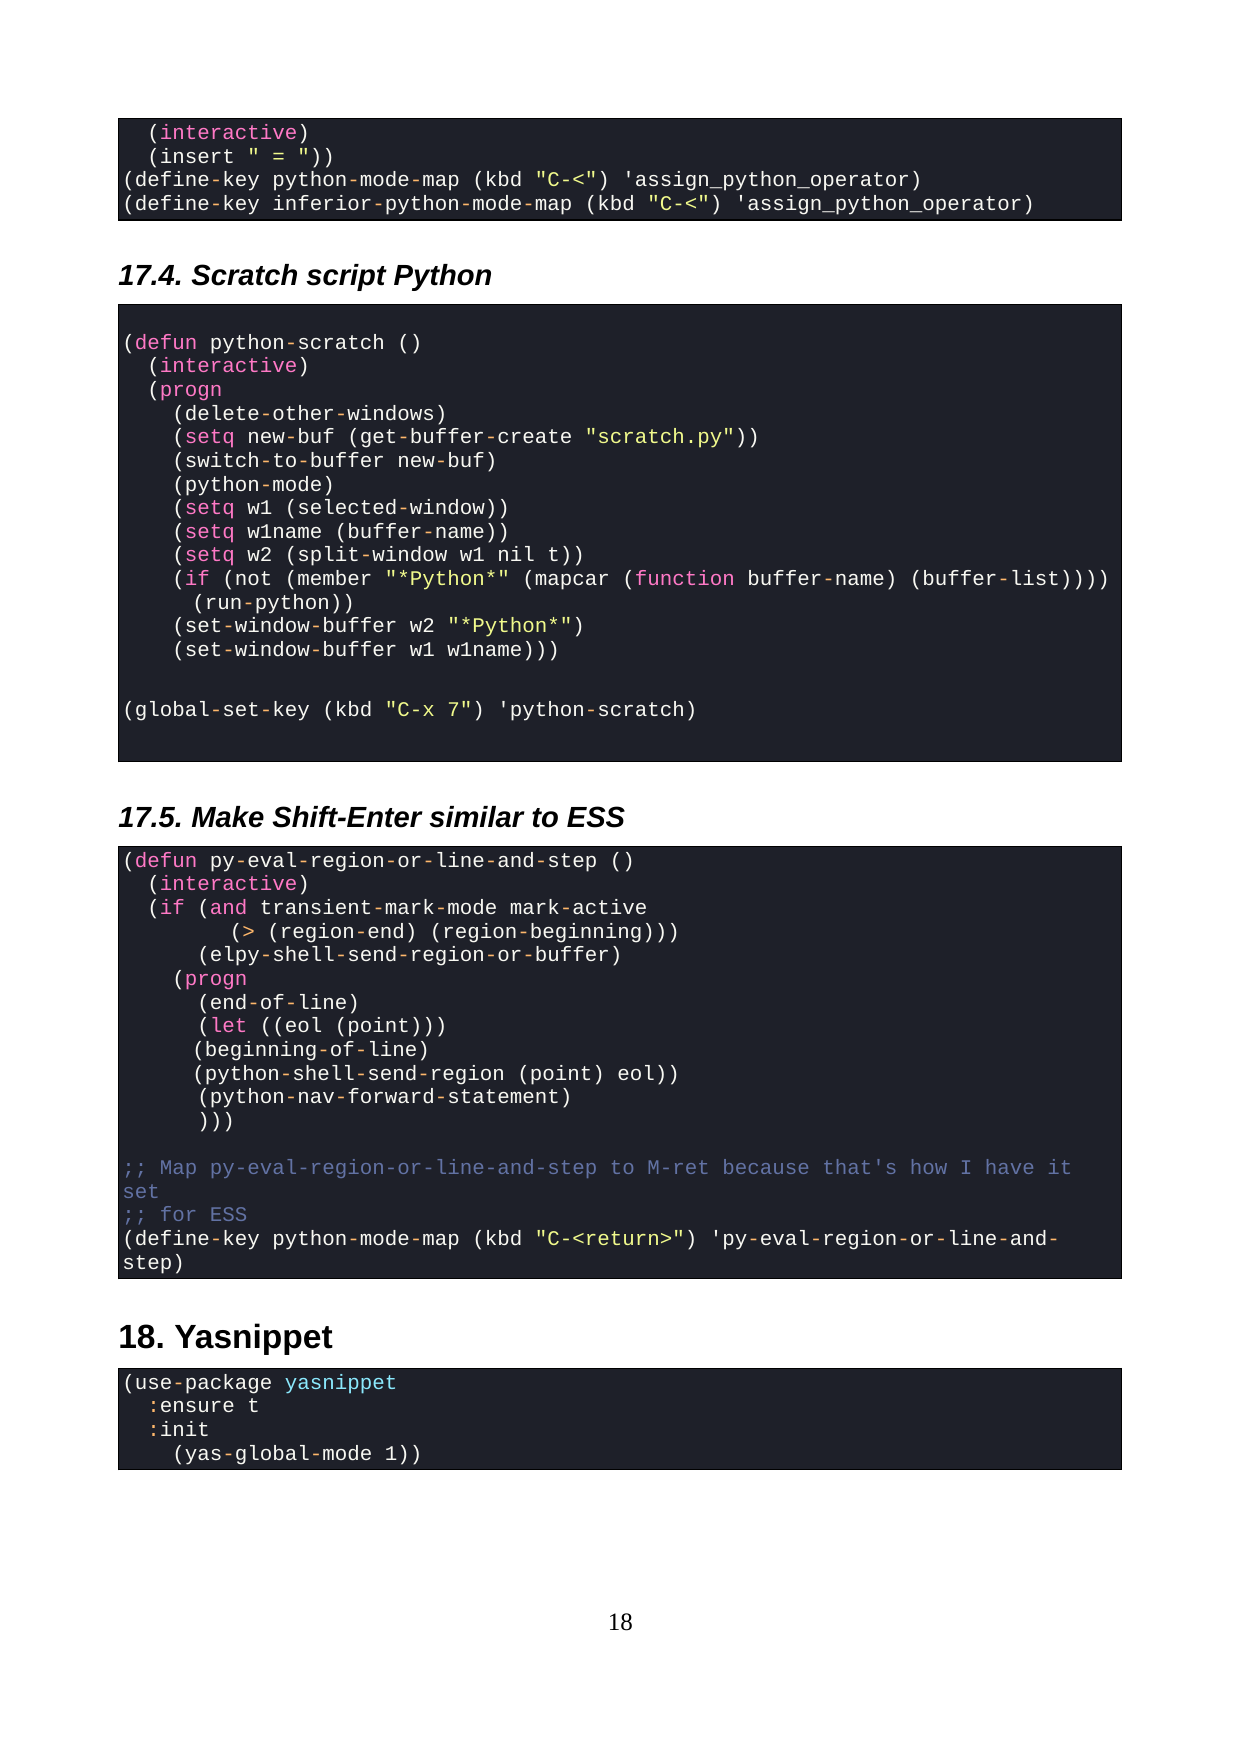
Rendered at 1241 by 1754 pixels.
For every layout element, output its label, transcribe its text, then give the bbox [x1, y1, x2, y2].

text (insert " = ")) [119, 142, 1121, 165]
text (beginning-of-line) [119, 1035, 1121, 1059]
text (setq w1 (selected-window)) [119, 493, 1121, 517]
subtitle Make Shift-Enter similar to ESS [118, 800, 1122, 833]
text (interactive) [119, 869, 1121, 893]
text (elpy-shell-send-region-or-buffer) [119, 940, 1121, 964]
text (use-package yasnippet [119, 1369, 1121, 1392]
text (interactive) [119, 119, 1121, 142]
text (end-of-line) [119, 988, 1121, 1011]
text (delete-other-windows) [119, 399, 1121, 422]
text (setq w1name (buffer-name)) [119, 517, 1121, 541]
text (defun python-scratch () [119, 328, 1121, 351]
text (set-window-buffer w1 w1name))) [119, 635, 1121, 659]
text (global-set-key (kbd "C-x 7") 'python-scratch) [119, 695, 1121, 722]
subtitle Scratch script Python [118, 258, 1122, 292]
text ;; for ESS [119, 1201, 1121, 1224]
text (define-key python-mode-map (kbd "C-<return>") 'py-eval-region-or-line-and-step) [119, 1224, 1121, 1278]
text :init [119, 1415, 1121, 1439]
text (if (not (member "*Python*" (mapcar (function buffer-name) (buffer-list)))) [119, 564, 1121, 588]
text (python-shell-send-region (point) eol)) [119, 1059, 1121, 1082]
text (setq new-buf (get-buffer-create "scratch.py")) [119, 422, 1121, 446]
text (set-window-buffer w2 "*Python*") [119, 611, 1121, 635]
text :ensure t [119, 1392, 1121, 1415]
text (define-key python-mode-map (kbd "C-<") 'assign_python_operator) [119, 165, 1121, 189]
text (run-python)) [119, 588, 1121, 611]
text (let ((eol (point))) [119, 1011, 1121, 1035]
text ;; Map py-eval-region-or-line-and-step to M-ret because that's how I have it set [119, 1153, 1121, 1201]
text (if (and transient-mark-mode mark-active [119, 893, 1121, 917]
text (defun py-eval-region-or-line-and-step () [119, 847, 1121, 869]
text (python-nav-forward-statement) [119, 1082, 1121, 1106]
subtitle Yasnippet [118, 1317, 1122, 1355]
text (> (region-end) (region-beginning))) [119, 917, 1121, 940]
text (switch-to-buffer new-buf) [119, 446, 1121, 469]
text ))) [119, 1106, 1121, 1129]
text (interactive) [119, 351, 1121, 375]
text (yas-global-mode 1)) [119, 1439, 1121, 1469]
text (setq w2 (split-window w1 nil t)) [119, 541, 1121, 564]
text (progn [119, 964, 1121, 988]
text (define-key inferior-python-mode-map (kbd "C-<") 'assign_python_operator) [119, 189, 1121, 219]
text (python-mode) [119, 469, 1121, 493]
text (progn [119, 375, 1121, 399]
